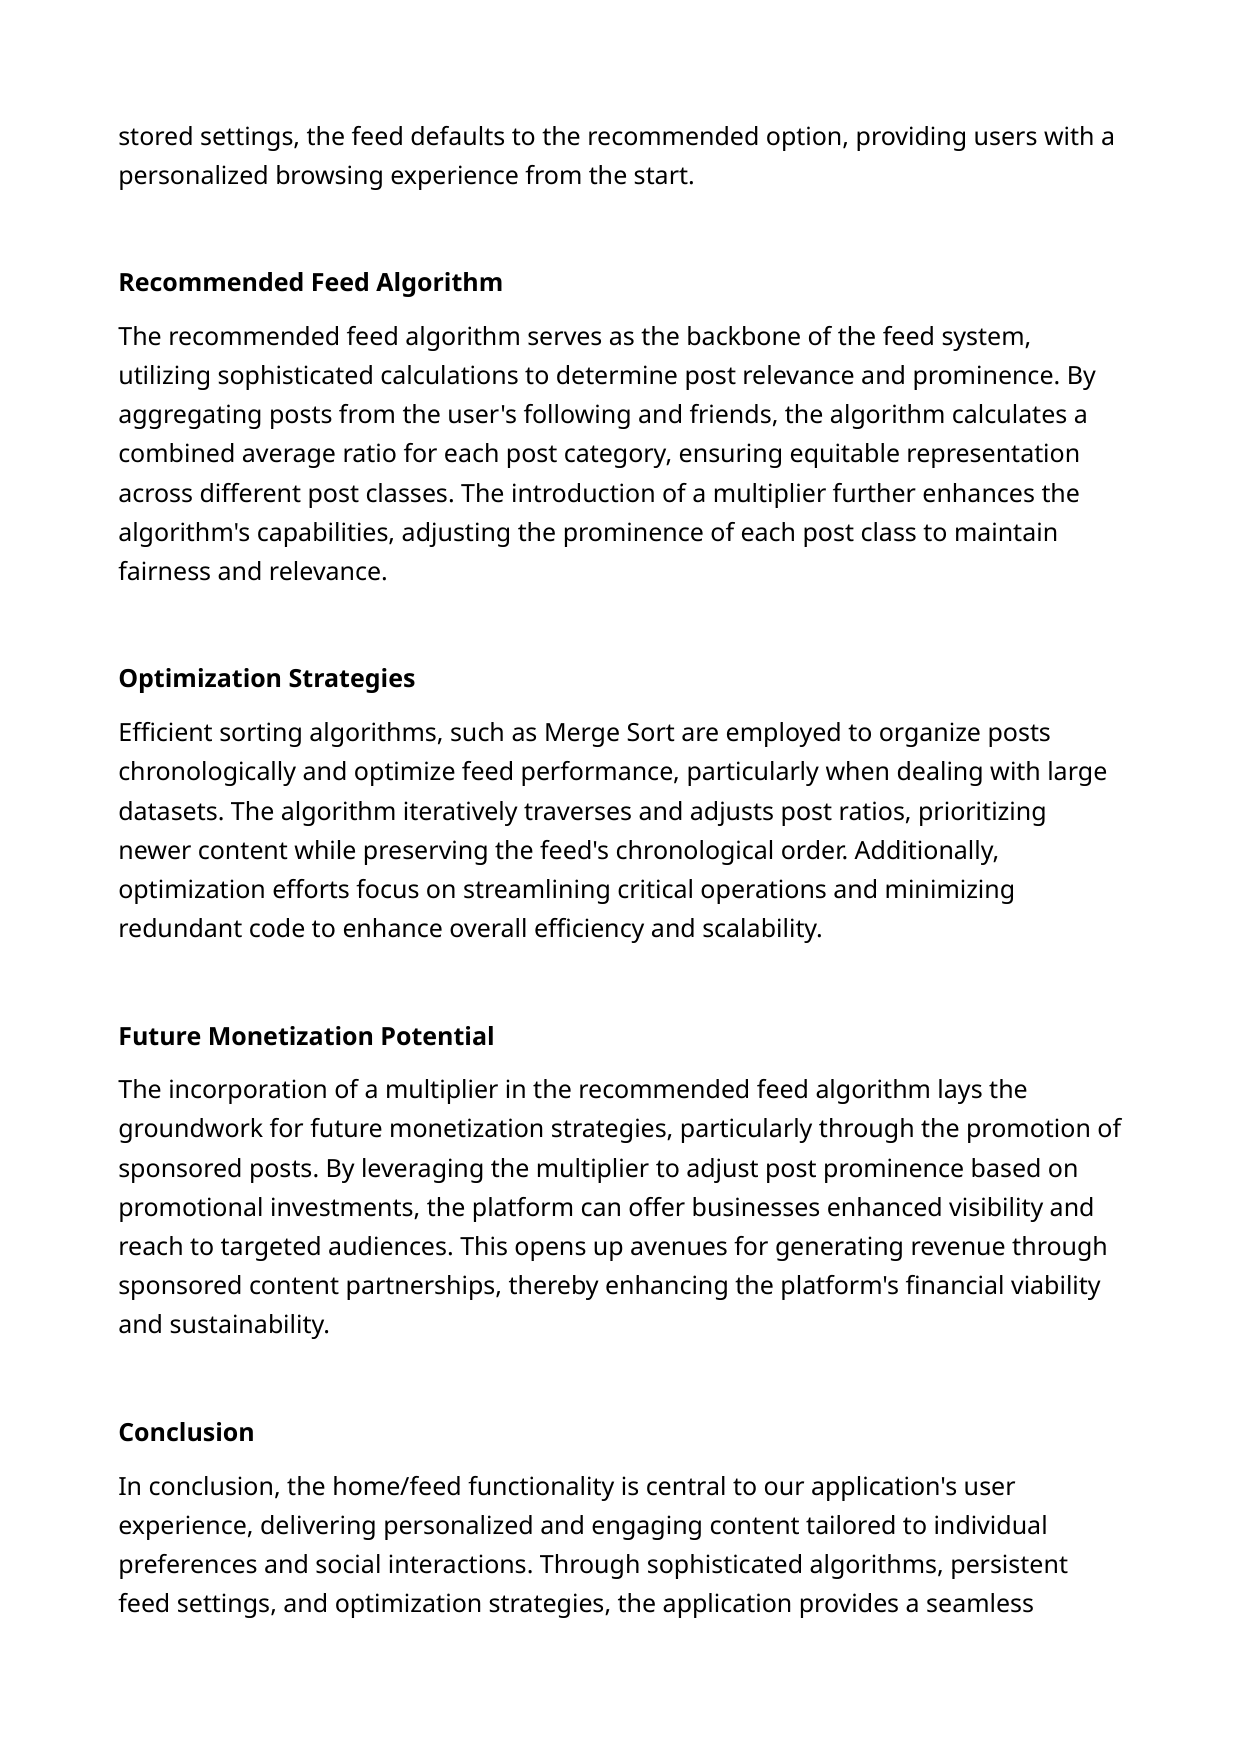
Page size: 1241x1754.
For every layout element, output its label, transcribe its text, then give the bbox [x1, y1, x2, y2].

text Optimization Strategies [118, 661, 1122, 695]
text Recommended Feed Algorithm [118, 265, 1122, 299]
text The incorporation of a multiplier in the recommended feed algorithm lays the groundwork for future monetization strategies, particularly through the promotion of sponsored posts. By leveraging the multiplier to adjust post prominence based on promotional investments, the platform can offer businesses enhanced visibility and reach to targeted audiences. This opens up avenues for generating revenue through sponsored content partnerships, thereby enhancing the platform's financial viability and sustainability. [118, 1072, 1122, 1341]
text In conclusion, the home/feed functionality is central to our application's user experience, delivering personalized and engaging content tailored to individual preferences and social interactions. Through sophisticated algorithms, persistent feed settings, and optimization strategies, the application provides a seamless [118, 1468, 1122, 1620]
text Efficient sorting algorithms, such as Merge Sort are employed to organize posts chronologically and optimize feed performance, particularly when dealing with large datasets. The algorithm iteratively traverses and adjusts post ratios, prioritizing newer content while preserving the feed's chronological order. Additionally, optimization efforts focus on streamlining critical operations and minimizing redundant code to enhance overall efficiency and scalability. [118, 715, 1122, 945]
text stored settings, the feed defaults to the recommended option, providing users with a personalized browsing experience from the start. [118, 118, 1122, 191]
text Future Monetization Potential [118, 1018, 1122, 1052]
text The recommended feed algorithm serves as the backbone of the feed system, utilizing sophisticated calculations to determine post relevance and prominence. By aggregating posts from the user's following and friends, the algorithm calculates a combined average ratio for each post category, ensuring equitable representation across different post classes. The introduction of a multiplier further enhances the algorithm's capabilities, adjusting the prominence of each post class to maintain fairness and relevance. [118, 318, 1122, 588]
text Conclusion [118, 1414, 1122, 1448]
